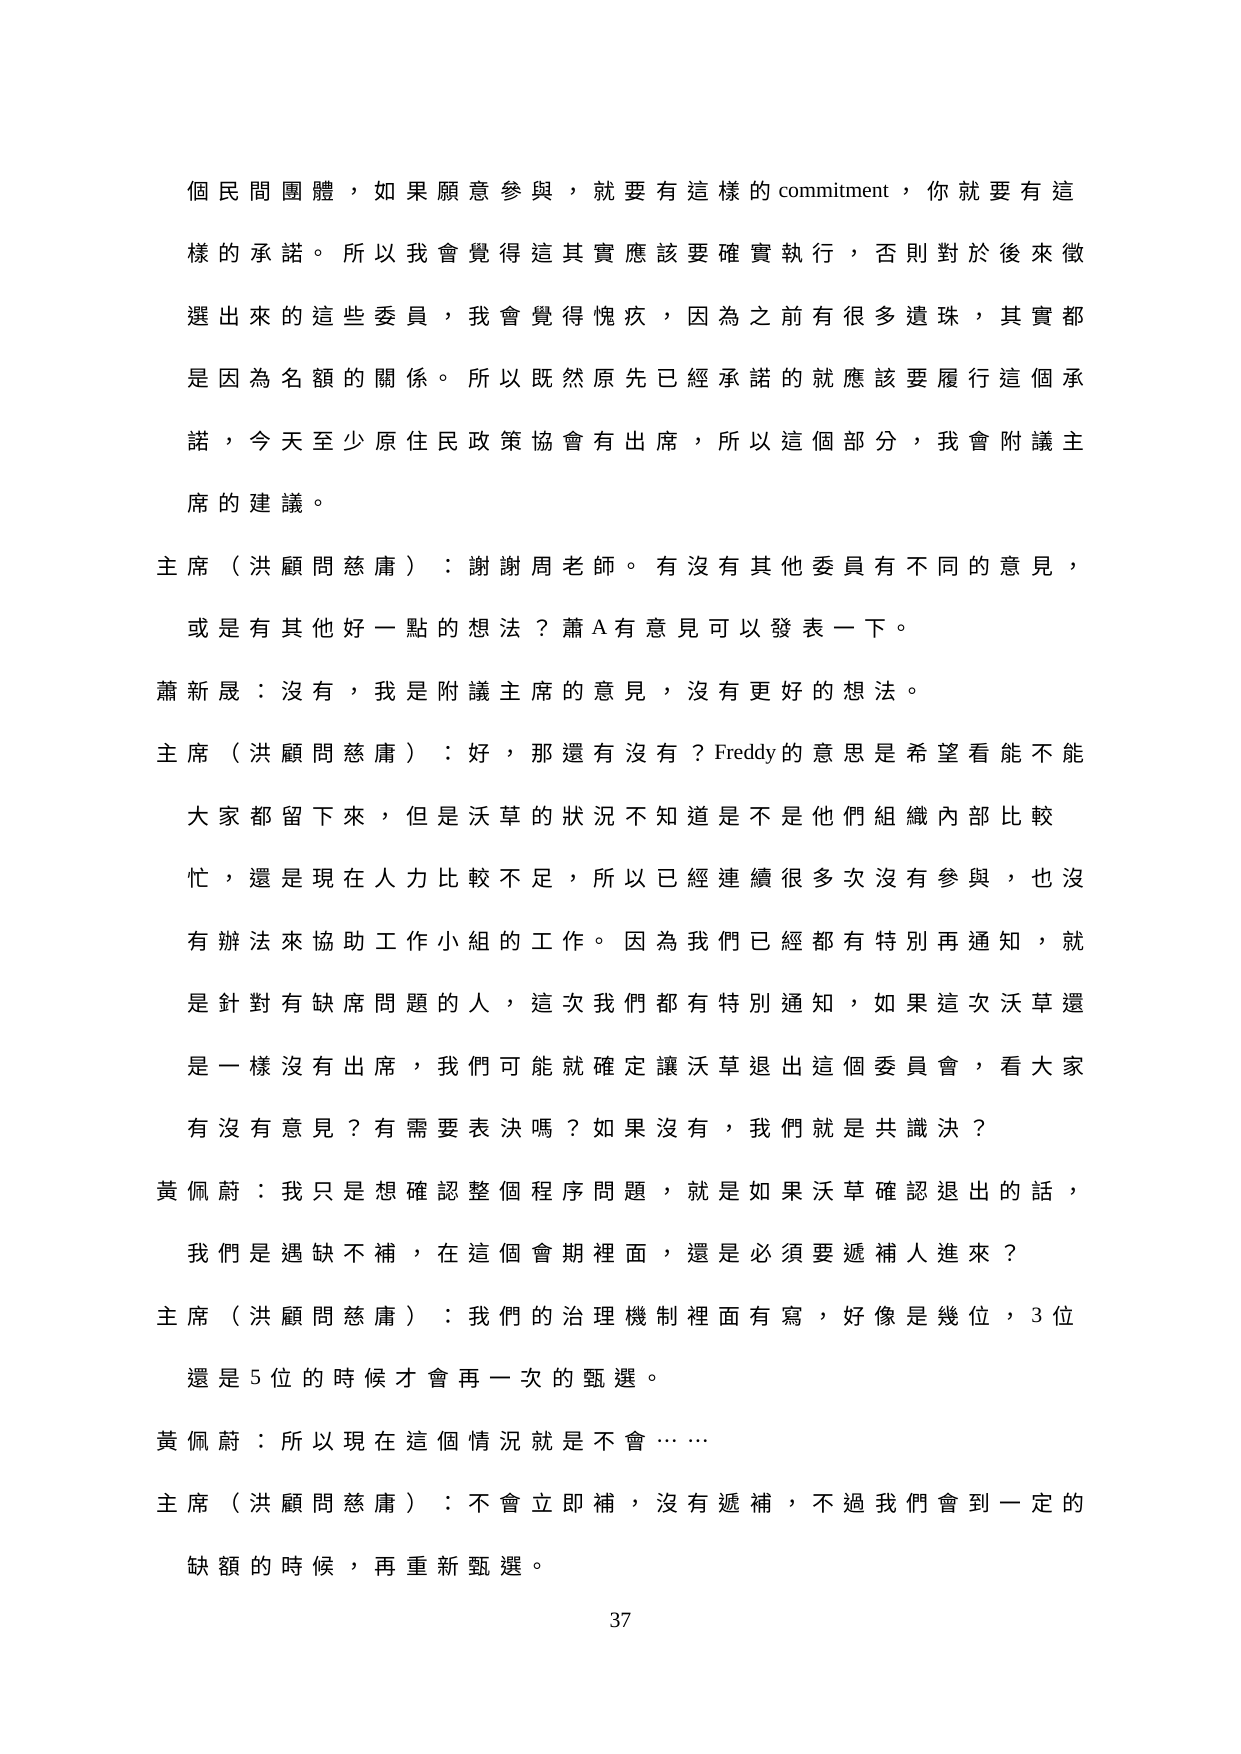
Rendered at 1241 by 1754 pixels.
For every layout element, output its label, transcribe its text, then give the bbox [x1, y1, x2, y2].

text 主席（洪顧問慈庸）：好，那還有沒有？Freddy的意思是希望看能不能大家都留下來，但是沃草的狀況不知道是不是他們組織內部比較忙，還是現在人力比較不足，所以已經連續很多次沒有參與，也沒有辦法來協助工作小組的工作。因為我們已經都有特別再通知，就是針對有缺席問題的人，這次我們都有特別通知，如果這次沃草還是一樣沒有出席，我們可能就確定讓沃草退出這個委員會，看大家有沒有意見？有需要表決嗎？如果沒有，我們就是共識決？ [151, 721, 1089, 1158]
text 主席（洪顧問慈庸）：我們的治理機制裡面有寫，好像是幾位，3位還是5位的時候才會再一次的甄選。 [151, 1283, 1089, 1408]
text 黃佩蔚：我只是想確認整個程序問題，就是如果沃草確認退出的話，我們是遇缺不補，在這個會期裡面，還是必須要遞補人進來？ [151, 1158, 1089, 1283]
text 主席（洪顧問慈庸）：謝謝周老師。有沒有其他委員有不同的意見，或是有其他好一點的想法？蕭A有意見可以發表一下。 [151, 533, 1089, 658]
text 蕭新晟：沒有，我是附議主席的意見，沒有更好的想法。 [151, 658, 1089, 721]
text 主席（洪顧問慈庸）：不會立即補，沒有遞補，不過我們會到一定的缺額的時候，再重新甄選。 [151, 1471, 1089, 1596]
text 個民間團體，如果願意參與，就要有這樣的commitment，你就要有這樣的承諾。所以我會覺得這其實應該要確實執行，否則對於後來徵選出來的這些委員，我會覺得愧疚，因為之前有很多遺珠，其實都是因為名額的關係。所以既然原先已經承諾的就應該要履行這個承諾，今天至少原住民政策協會有出席，所以這個部分，我會附議主席的建議。 [151, 158, 1089, 533]
text 黃佩蔚：所以現在這個情況就是不會…… [151, 1408, 1089, 1471]
